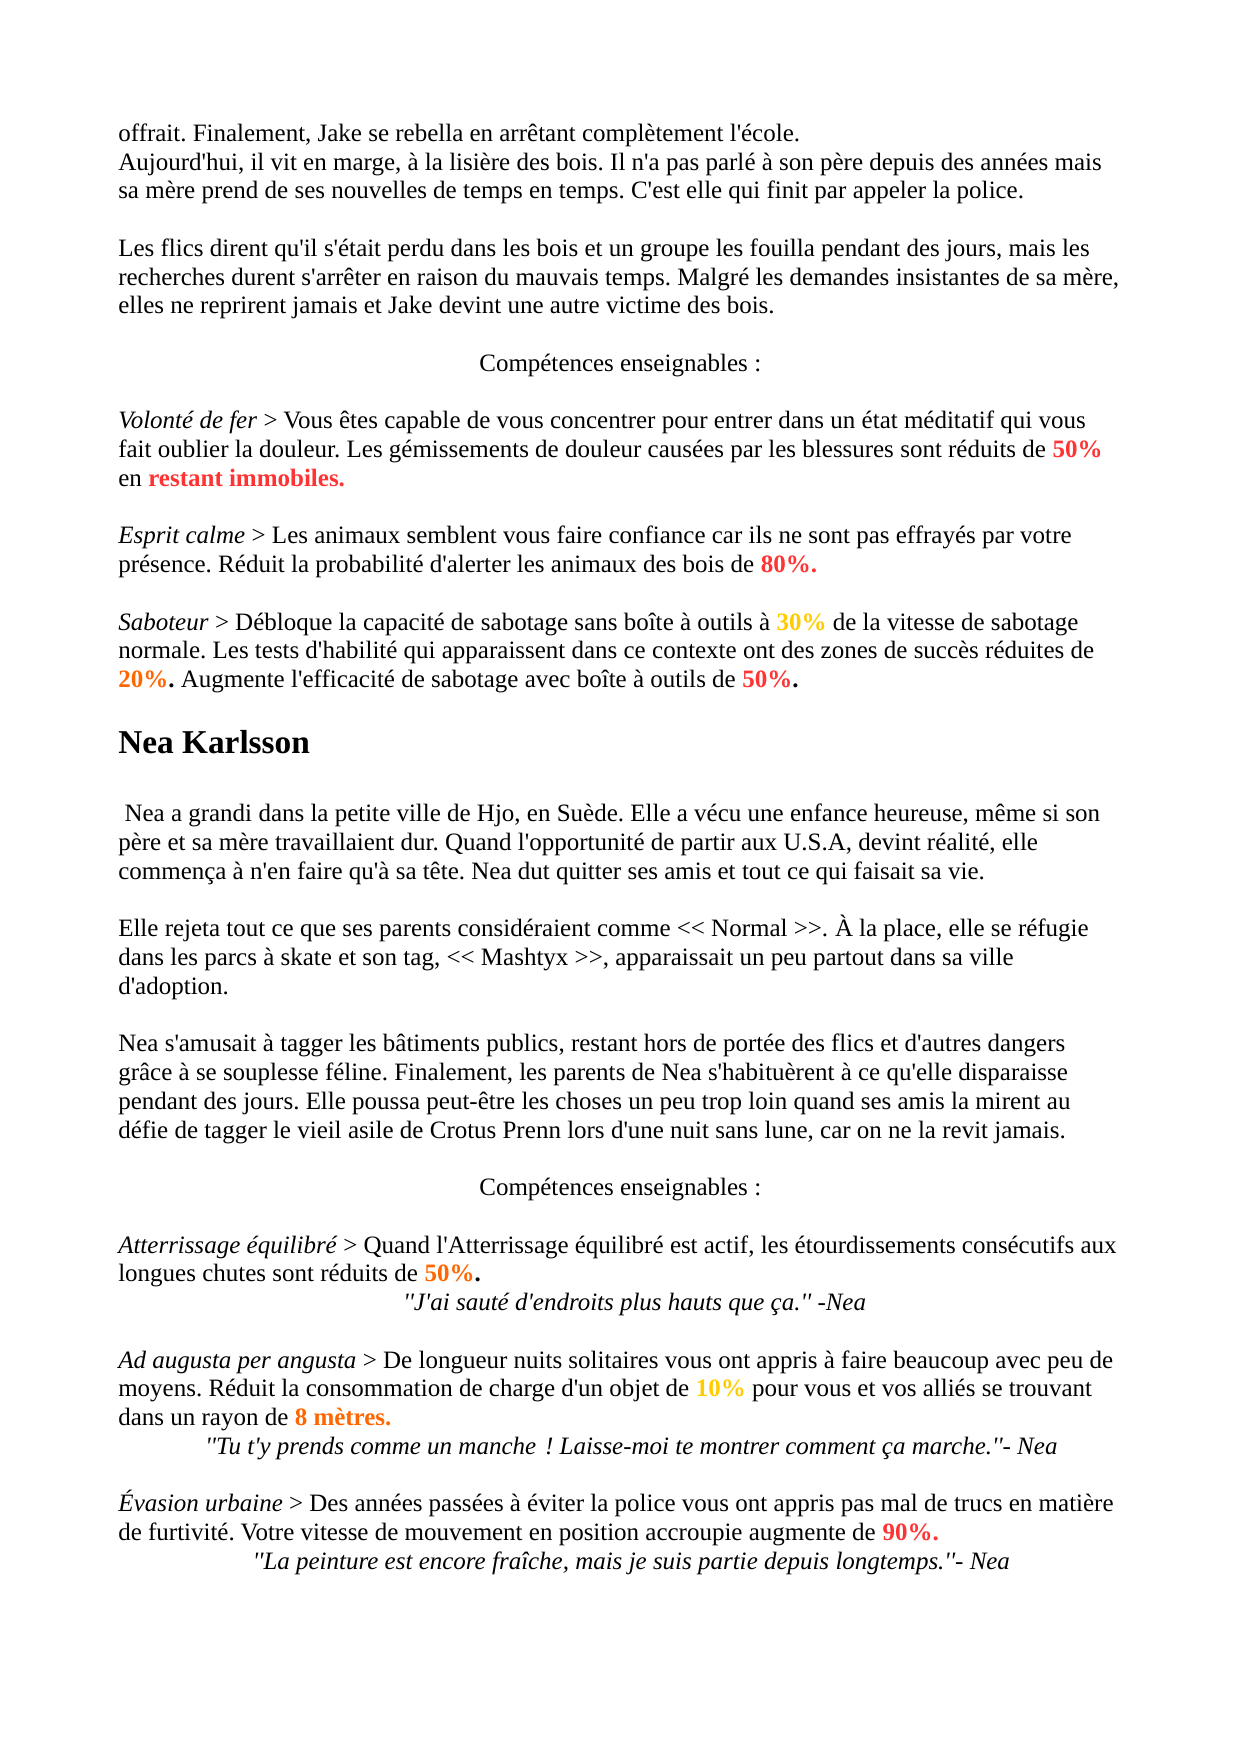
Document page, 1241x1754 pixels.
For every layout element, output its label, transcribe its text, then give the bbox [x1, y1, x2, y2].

text Ad augusta per angusta > De longueur nuits solitaires vous ont appris à faire beaucoup avec peu de moyens. Réduit la consommation de charge d'un objet de 10% pour vous et vos alliés se trouvant dans un rayon de 8 mètres. [118, 1345, 1122, 1431]
text Compétences enseignables : [118, 348, 1122, 377]
text Esprit calme > Les animaux semblent vous faire confiance car ils ne sont pas effrayés par votre présence. Réduit la probabilité d'alerter les animaux des bois de 80%. [118, 521, 1122, 578]
text Aujourd'hui, il vit en marge, à la lisière des bois. Il n'a pas parlé à son père depuis des années mais sa mère prend de ses nouvelles de temps en temps. C'est elle qui finit par appeler la police. [118, 147, 1122, 204]
text Atterrissage équilibré > Quand l'Atterrissage équilibré est actif, les étourdissements consécutifs aux longues chutes sont réduits de 50%. [118, 1230, 1122, 1287]
text Nea a grandi dans la petite ville de Hjo, en Suède. Elle a vécu une enfance heureuse, même si son père et sa mère travaillaient dur. Quand l'opportunité de partir aux U.S.A, devint réalité, elle commença à n'en faire qu'à sa tête. Nea dut quitter ses amis et tout ce qui faisait sa vie. [118, 798, 1122, 885]
text ''J'ai sauté d'endroits plus hauts que ça.'' -Nea [118, 1287, 1122, 1316]
text Les flics dirent qu'il s'était perdu dans les bois et un groupe les fouilla pendant des jours, mais les recherches durent s'arrêter en raison du mauvais temps. Malgré les demandes insistantes de sa mère, elles ne reprirent jamais et Jake devint une autre victime des bois. [118, 233, 1122, 319]
text Nea s'amusait à tagger les bâtiments publics, restant hors de portée des flics et d'autres dangers grâce à se souplesse féline. Finalement, les parents de Nea s'habituèrent à ce qu'elle disparaisse pendant des jours. Elle poussa peut-être les choses un peu trop loin quand ses amis la mirent au défie de tagger le vieil asile de Crotus Prenn lors d'une nuit sans lune, car on ne la revit jamais. [118, 1028, 1122, 1143]
text Elle rejeta tout ce que ses parents considéraient comme << Normal >>. À la place, elle se réfugie dans les parcs à skate et son tag, << Mashtyx >>, apparaissait un peu partout dans sa ville d'adoption. [118, 913, 1122, 1000]
text Saboteur > Débloque la capacité de sabotage sans boîte à outils à 30% de la vitesse de sabotage normale. Les tests d'habilité qui apparaissent dans ce contexte ont des zones de succès réduites de 20%. Augmente l'efficacité de sabotage avec boîte à outils de 50%. [118, 607, 1122, 693]
text Volonté de fer > Vous êtes capable de vous concentrer pour entrer dans un état méditatif qui vous fait oublier la douleur. Les gémissements de douleur causées par les blessures sont réduits de 50% en restant immobiles. [118, 406, 1122, 492]
text ''La peinture est encore fraîche, mais je suis partie depuis longtemps.''- Nea [118, 1546, 1122, 1575]
text Compétences enseignables : [118, 1172, 1122, 1201]
text Nea Karlsson [118, 722, 1122, 760]
text ''Tu t'y prends comme un manche ! Laisse-moi te montrer comment ça marche.''- Nea [118, 1431, 1122, 1460]
text Évasion urbaine > Des années passées à éviter la police vous ont appris pas mal de trucs en matière de furtivité. Votre vitesse de mouvement en position accroupie augmente de 90%. [118, 1488, 1122, 1546]
text offrait. Finalement, Jake se rebella en arrêtant complètement l'école. [118, 118, 1122, 147]
